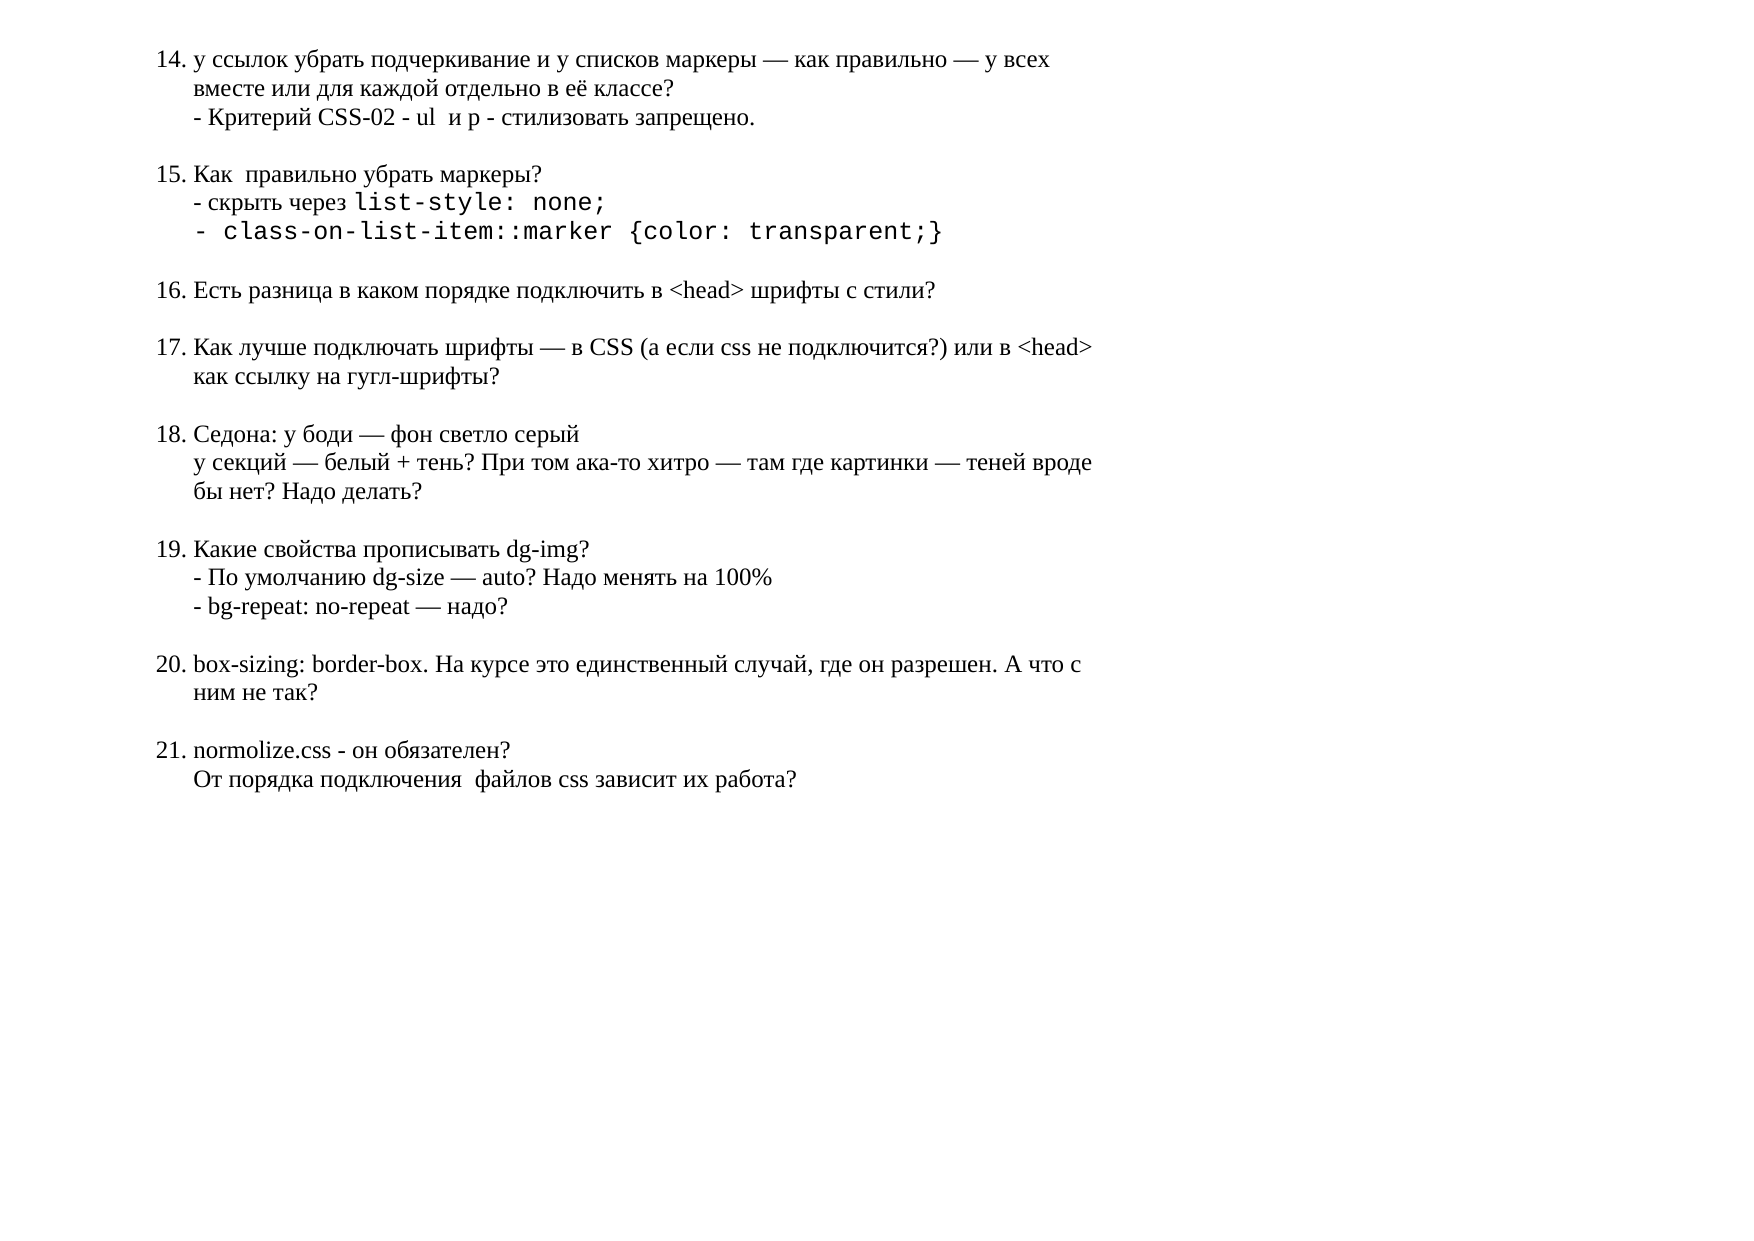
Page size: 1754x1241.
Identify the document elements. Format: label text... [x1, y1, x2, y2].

list Как правильно убрать маркеры? - скрыть через list-style: none; - class-on-list-item::marker {color: transparent;} [156, 159, 1100, 247]
list Какие свойства прописывать dg-img? - По умолчанию dg-size — auto? Надо менять на 100% - bg-repeat: no-repeat — надо? [156, 534, 1100, 620]
list Есть разница в каком порядке подключить в <head> шрифты с стили? [156, 275, 1100, 304]
list box-sizing: border-box. На курсе это единственный случай, где он разрешен. А что с ним не так? [156, 649, 1100, 706]
list Как лучше подключать шрифты — в CSS (а если css не подключится?) или в <head> как ссылку на гугл-шрифты? [156, 332, 1100, 390]
list у ссылок убрать подчеркивание и у списков маркеры — как правильно — у всех вместе или для каждой отдельно в её классе? - Критерий CSS-02 - ul и p - стилизовать запрещено. [156, 44, 1100, 130]
list Седона: у боди — фон светло серый у секций — белый + тень? При том ака-то хитро — там где картинки — теней вроде бы нет? Надо делать? [156, 419, 1100, 505]
list normolize.css - он обязателен? От порядка подключения файлов css зависит их работа? [156, 735, 1100, 792]
